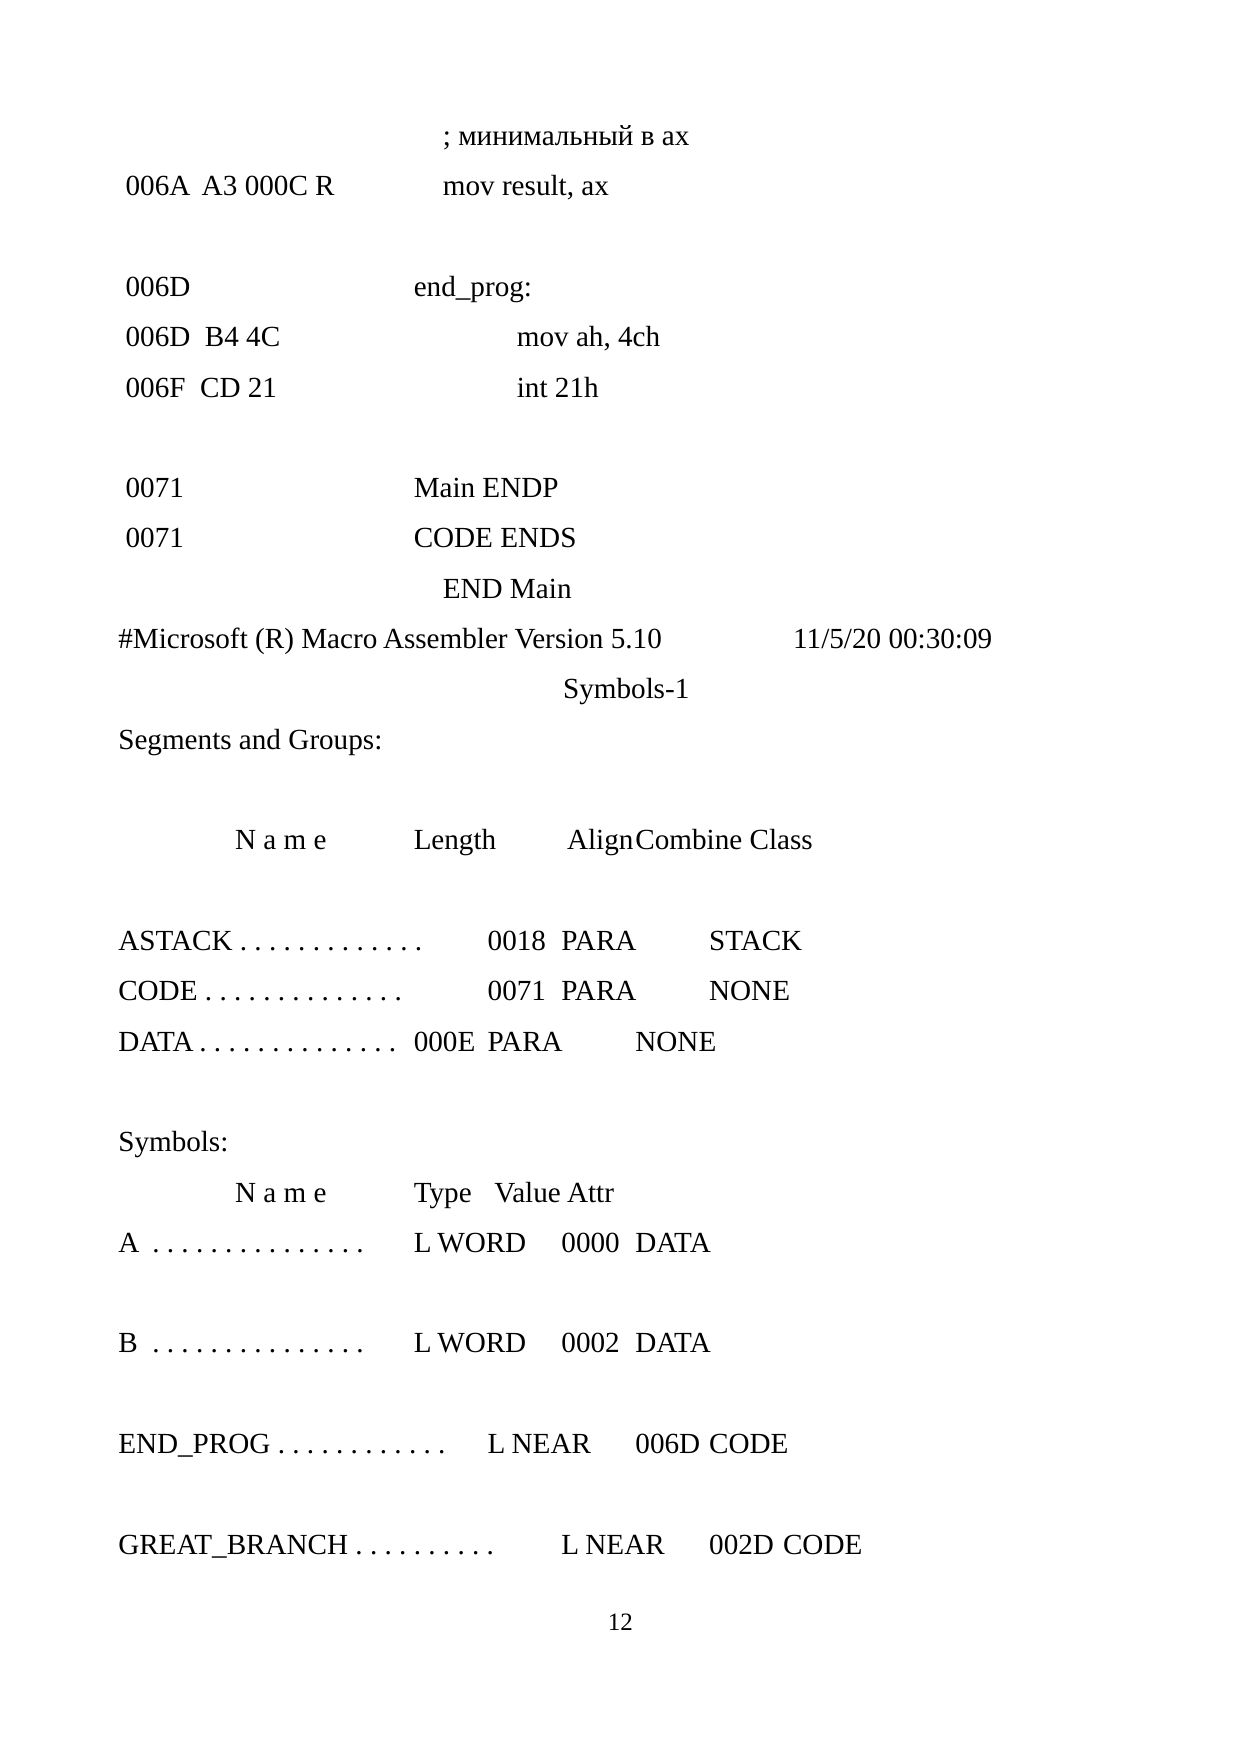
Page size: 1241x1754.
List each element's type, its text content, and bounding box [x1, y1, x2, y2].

text 006D B4 4C mov ah, 4ch [118, 319, 1122, 353]
text N a m e Type Value Attr [118, 1175, 1122, 1208]
text GREAT_BRANCH . . . . . . . . . . L NEAR 002D CODE [118, 1527, 1122, 1560]
text Symbols: [118, 1124, 1122, 1158]
text DATA . . . . . . . . . . . . . . 000E PARA NONE [118, 1024, 1122, 1057]
text 006F CD 21 int 21h [118, 370, 1122, 403]
text Segments and Groups: [118, 722, 1122, 755]
text B . . . . . . . . . . . . . . . L WORD 0002 DATA [118, 1326, 1122, 1359]
text ASTACK . . . . . . . . . . . . . 0018 PARA STACK [118, 923, 1122, 957]
text Symbols-1 [118, 672, 1122, 705]
text 006A A3 000C R mov result, ax [118, 168, 1122, 202]
text A . . . . . . . . . . . . . . . L WORD 0000 DATA [118, 1225, 1122, 1258]
text END Main [118, 571, 1122, 604]
text N a m e Length Align Combine Class [118, 822, 1122, 856]
text 0071 CODE ENDS [118, 521, 1122, 554]
text 0071 Main ENDP [118, 470, 1122, 504]
text END_PROG . . . . . . . . . . . . L NEAR 006D CODE [118, 1426, 1122, 1460]
text CODE . . . . . . . . . . . . . . 0071 PARA NONE [118, 973, 1122, 1007]
text 006D end_prog: [118, 269, 1122, 303]
text ; минимальный в ax [118, 118, 1122, 152]
text #Microsoft (R) Macro Assembler Version 5.10 11/5/20 00:30:09 [118, 621, 1122, 655]
